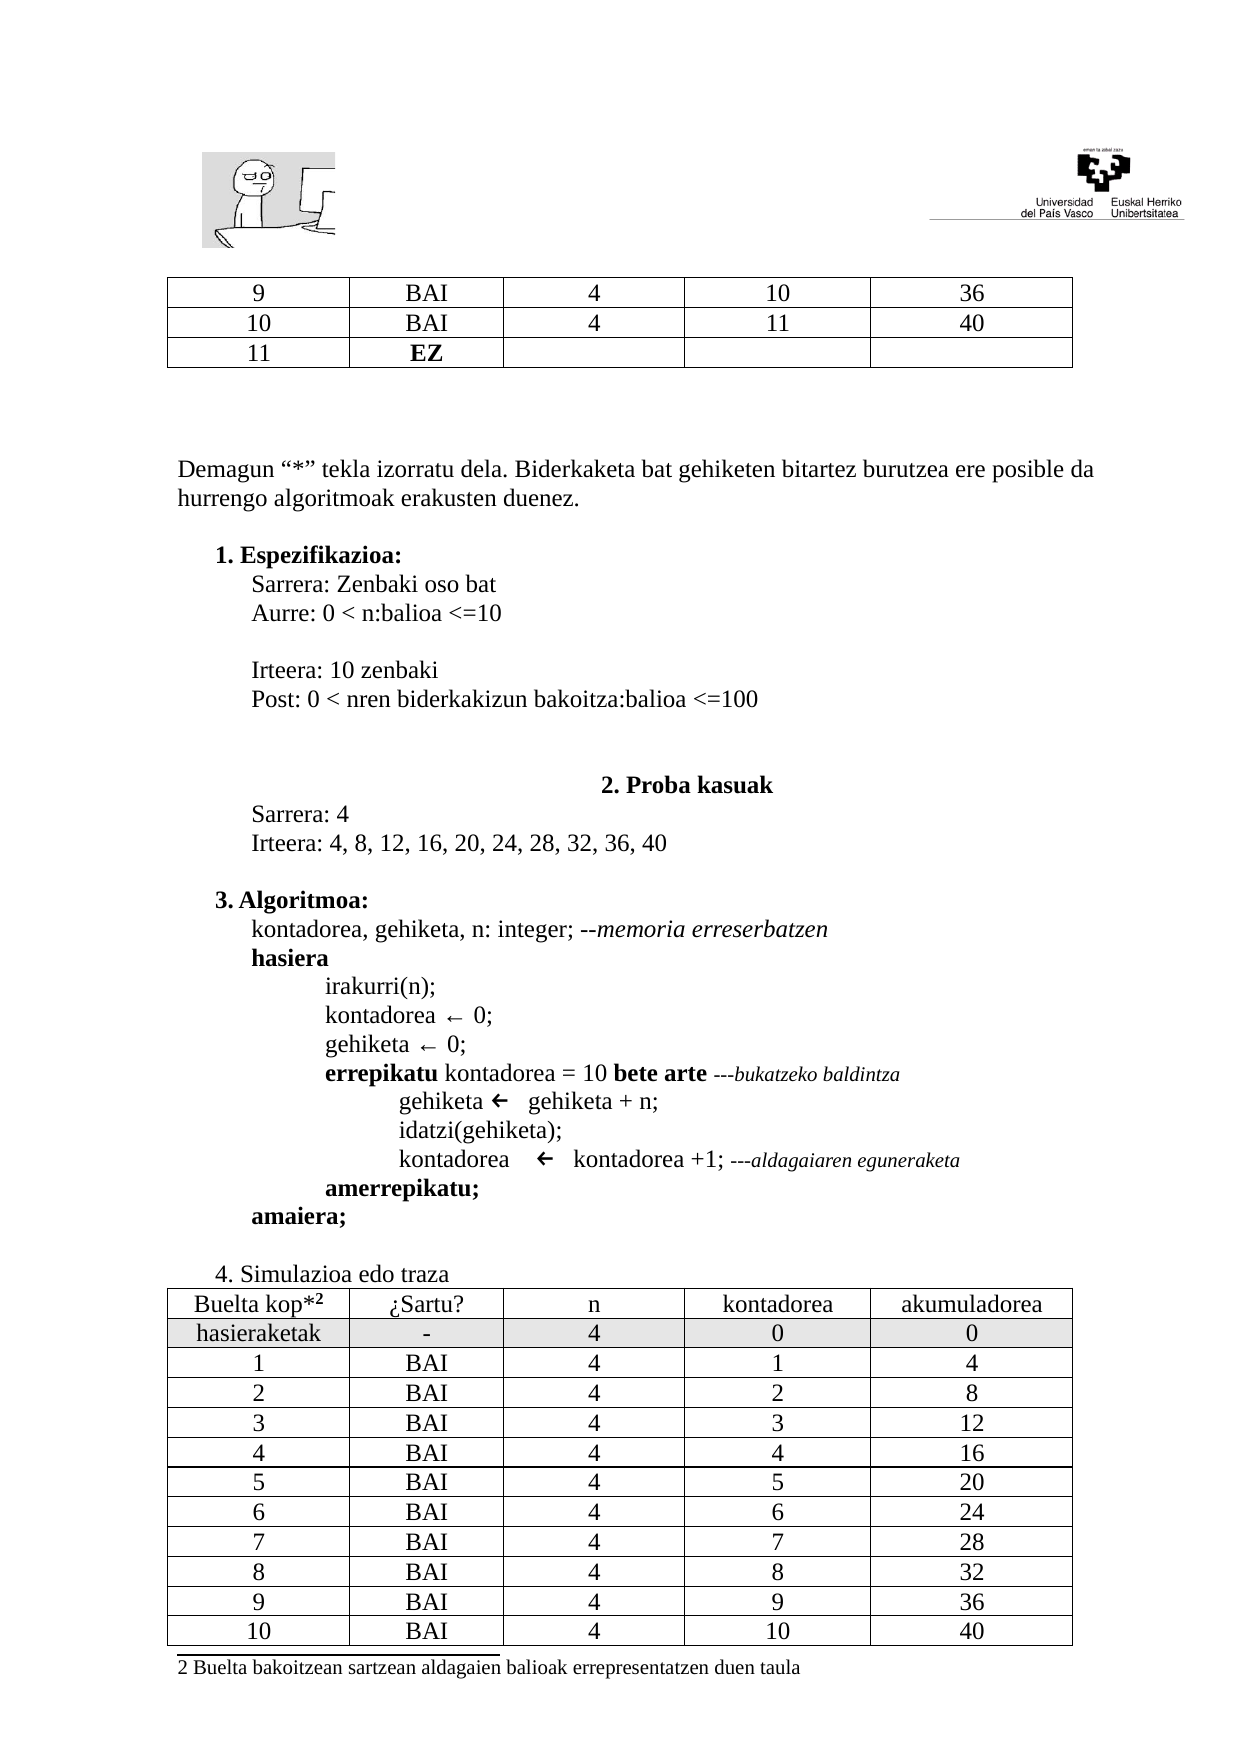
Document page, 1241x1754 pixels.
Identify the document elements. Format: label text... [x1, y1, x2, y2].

table_cell 9 [168, 278, 349, 307]
table_cell 10 [168, 308, 349, 337]
table_cell 4 [504, 1497, 684, 1526]
table_cell 10 [168, 1616, 349, 1645]
table_cell 16 [871, 1438, 1072, 1466]
table_cell [871, 338, 1072, 367]
table_cell BAI [350, 1468, 503, 1496]
table_cell 32 [871, 1557, 1072, 1586]
table_cell 4 [504, 1587, 684, 1615]
table_cell BAI [350, 1378, 503, 1407]
table_cell BAI [350, 1557, 503, 1586]
table_header kontadorea [685, 1289, 870, 1317]
table_cell 8 [871, 1378, 1072, 1407]
table_cell 28 [871, 1527, 1072, 1556]
table_cell 4 [504, 1438, 684, 1466]
table_cell 6 [168, 1497, 349, 1526]
text gehiketa ← 0; [177, 1029, 1152, 1058]
table_cell 4 [504, 1378, 684, 1407]
text Aurre: 0 < n:balioa <=10 [177, 598, 1152, 626]
table_cell 4 [168, 1438, 349, 1466]
table_cell 9 [685, 1587, 870, 1615]
table_cell 36 [871, 278, 1072, 307]
text irakurri(n); [177, 971, 1152, 1000]
table_cell EZ [350, 338, 503, 367]
table_cell BAI [350, 278, 503, 307]
text Demagun “*” tekla izorratu dela. Biderkaketa bat gehiketen bitartez burutzea ere posible da hurrengo algoritmoak erakusten duenez. [177, 454, 1152, 511]
text kontadorea ← 0; [177, 1000, 1152, 1029]
text Irteera: 4, 8, 12, 16, 20, 24, 28, 32, 36, 40 [177, 828, 1152, 856]
table_cell 4 [504, 1527, 684, 1556]
text Post: 0 < nren biderkakizun bakoitza:balioa <=100 [177, 684, 1152, 713]
table_cell 4 [504, 1468, 684, 1496]
table_cell BAI [350, 1438, 503, 1466]
text Sarrera: 4 [177, 799, 1152, 828]
table_cell 5 [168, 1468, 349, 1496]
table_cell 40 [871, 1616, 1072, 1645]
text 1. Espezifikazioa: [177, 540, 1152, 569]
table_cell - [350, 1319, 503, 1347]
table_cell 2 [685, 1378, 870, 1407]
table_cell 4 [504, 1319, 684, 1347]
text errepikatu kontadorea = 10 bete arte ---bukatzeko baldintza [177, 1058, 1152, 1086]
text Irteera: 10 zenbaki [177, 655, 1152, 684]
table_cell 4 [504, 1348, 684, 1377]
table_cell 11 [168, 338, 349, 367]
table_cell 9 [168, 1587, 349, 1615]
text gehiketa ← gehiketa + n; [177, 1086, 1152, 1115]
text idatzi(gehiketa); [177, 1115, 1152, 1144]
table_cell BAI [350, 1587, 503, 1615]
table_cell 20 [871, 1468, 1072, 1496]
table_cell 11 [685, 308, 870, 337]
table_cell 7 [685, 1527, 870, 1556]
text 4. Simulazioa edo traza [177, 1259, 1152, 1288]
table_header ¿Sartu? [350, 1289, 503, 1317]
table_cell 4 [504, 1557, 684, 1586]
table_cell 10 [685, 1616, 870, 1645]
subtitle 2. Proba kasuak [177, 770, 1152, 799]
table_cell 4 [871, 1348, 1072, 1377]
text amaiera; [177, 1201, 1152, 1230]
table_header n [504, 1289, 684, 1317]
table_cell BAI [350, 1497, 503, 1526]
table_cell BAI [350, 1616, 503, 1645]
text kontadorea, gehiketa, n: integer; --memoria erreserbatzen [177, 914, 1152, 943]
text Sarrera: Zenbaki oso bat [177, 569, 1152, 598]
table_cell 1 [685, 1348, 870, 1377]
table_cell 8 [168, 1557, 349, 1586]
table_cell 3 [168, 1408, 349, 1437]
table_cell 0 [871, 1319, 1072, 1347]
table_cell 36 [871, 1587, 1072, 1615]
table_cell 2 [168, 1378, 349, 1407]
table_cell 4 [504, 1408, 684, 1437]
table_cell [685, 338, 870, 367]
table_cell 4 [504, 308, 684, 337]
table_cell 1 [168, 1348, 349, 1377]
table_cell BAI [350, 1527, 503, 1556]
table_cell BAI [350, 308, 503, 337]
table_cell 40 [871, 308, 1072, 337]
table_cell 4 [504, 1616, 684, 1645]
table_cell 5 [685, 1468, 870, 1496]
table_cell 3 [685, 1408, 870, 1437]
table_cell 0 [685, 1319, 870, 1347]
table_cell [504, 338, 684, 367]
table_cell 4 [504, 278, 684, 307]
table_cell BAI [350, 1348, 503, 1377]
table_cell 10 [685, 278, 870, 307]
text hasiera [177, 943, 1152, 971]
table_cell hasieraketak [168, 1319, 349, 1347]
table_cell 12 [871, 1408, 1072, 1437]
table_cell 7 [168, 1527, 349, 1556]
text amerrepikatu; [177, 1173, 1152, 1201]
table_header akumuladorea [871, 1289, 1072, 1317]
table_cell 6 [685, 1497, 870, 1526]
text kontadorea ← kontadorea +1; ---aldagaiaren eguneraketa [177, 1144, 1152, 1173]
table_cell BAI [350, 1408, 503, 1437]
table_cell 24 [871, 1497, 1072, 1526]
table_cell 8 [685, 1557, 870, 1586]
text 3. Algoritmoa: [177, 885, 1152, 914]
table_cell 4 [685, 1438, 870, 1466]
table_header Buelta kop* [168, 1289, 349, 1317]
